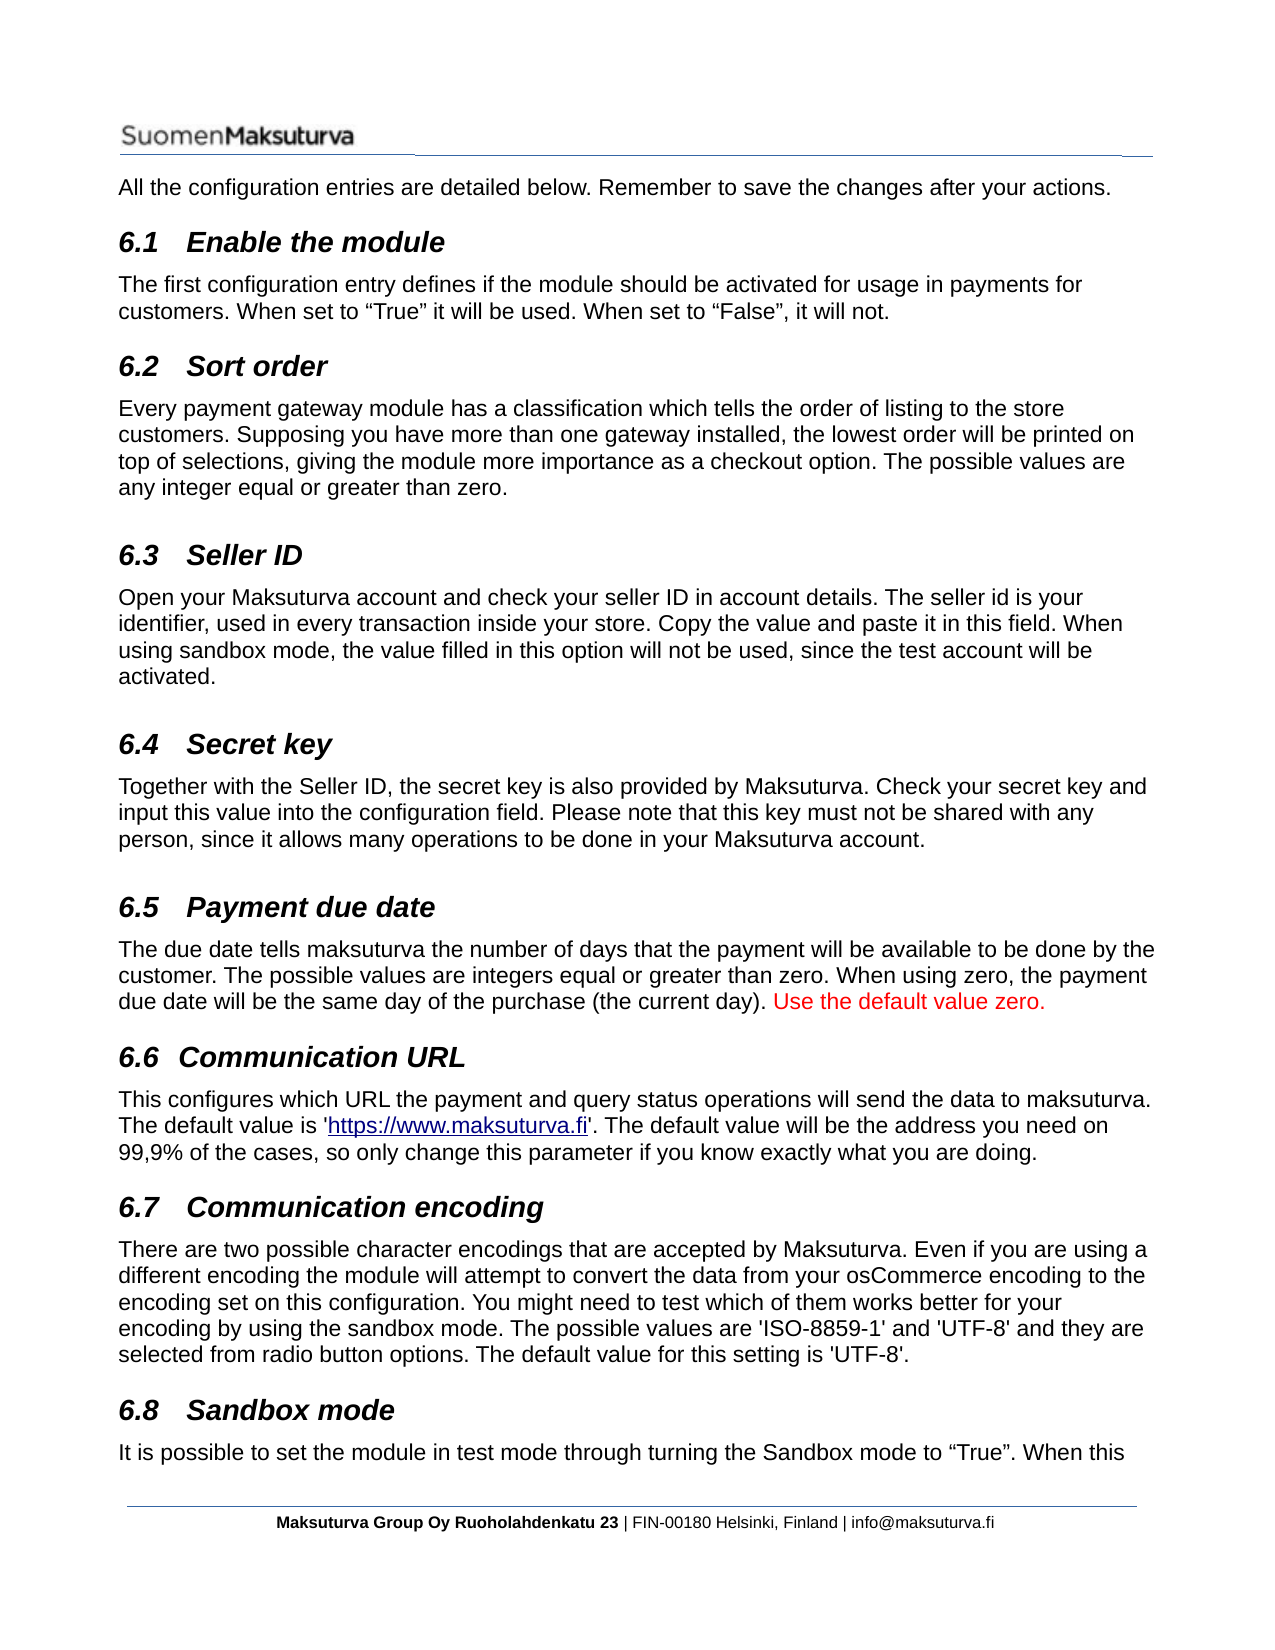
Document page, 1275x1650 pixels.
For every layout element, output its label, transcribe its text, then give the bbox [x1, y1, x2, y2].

text There are two possible character encodings that are accepted by Maksuturva. Even if you are using a different encoding the module will attempt to convert the data from your osCommerce encoding to the encoding set on this configuration. You might need to test which of them works better for your encoding by using the sandbox mode. The possible values are 'ISO-8859-1' and 'UTF-8' and they are selected from radio button options. The default value for this setting is 'UTF-8'. [118, 1236, 1157, 1368]
subtitle Seller ID [118, 538, 1157, 572]
text It is possible to set the module in test mode through turning the Sandbox mode to “True”. When this [118, 1439, 1157, 1465]
text Open your Maksuturva account and check your seller ID in account details. The seller id is your identifier, used in every transaction inside your store. Copy the value and paste it in this field. When using sandbox mode, the value filled in this option will not be used, since the test account will be activated. [118, 584, 1157, 689]
subtitle Communication encoding [118, 1190, 1157, 1223]
text The first configuration entry defines if the module should be activated for usage in payments for customers. When set to “True” it will be used. When set to “False”, it will not. [118, 271, 1157, 324]
picture [120, 124, 358, 147]
subtitle Sandbox mode [118, 1393, 1157, 1426]
subtitle Secret key [118, 727, 1157, 761]
subtitle Payment due date [118, 889, 1157, 923]
subtitle Communication URL [118, 1040, 1157, 1073]
text Every payment gateway module has a classification which tells the order of listing to the store customers. Supposing you have more than one gateway installed, the lowest order will be printed on top of selections, giving the module more importance as a checkout option. The possible values are any integer equal or greater than zero. [118, 395, 1157, 501]
subtitle Enable the module [118, 225, 1157, 259]
text All the configuration entries are detailed below. Remember to save the changes after your actions. [118, 174, 1157, 200]
text The due date tells maksuturva the number of days that the payment will be available to be done by the customer. The possible values are integers equal or greater than zero. When using zero, the payment due date will be the same day of the purchase (the current day). Use the default value zero. [118, 936, 1157, 1015]
subtitle Sort order [118, 349, 1157, 383]
text Together with the Seller ID, the secret key is also provided by Maksuturva. Check your secret key and input this value into the configuration field. Please note that this key must not be shared with any person, since it allows many operations to be done in your Maksuturva account. [118, 773, 1157, 852]
text This configures which URL the payment and query status operations will send the data to maksuturva. The default value is 'https://www.maksuturva.fi'. The default value will be the address you need on 99,9% of the cases, so only change this parameter if you know exactly what you are doing. [118, 1086, 1157, 1165]
